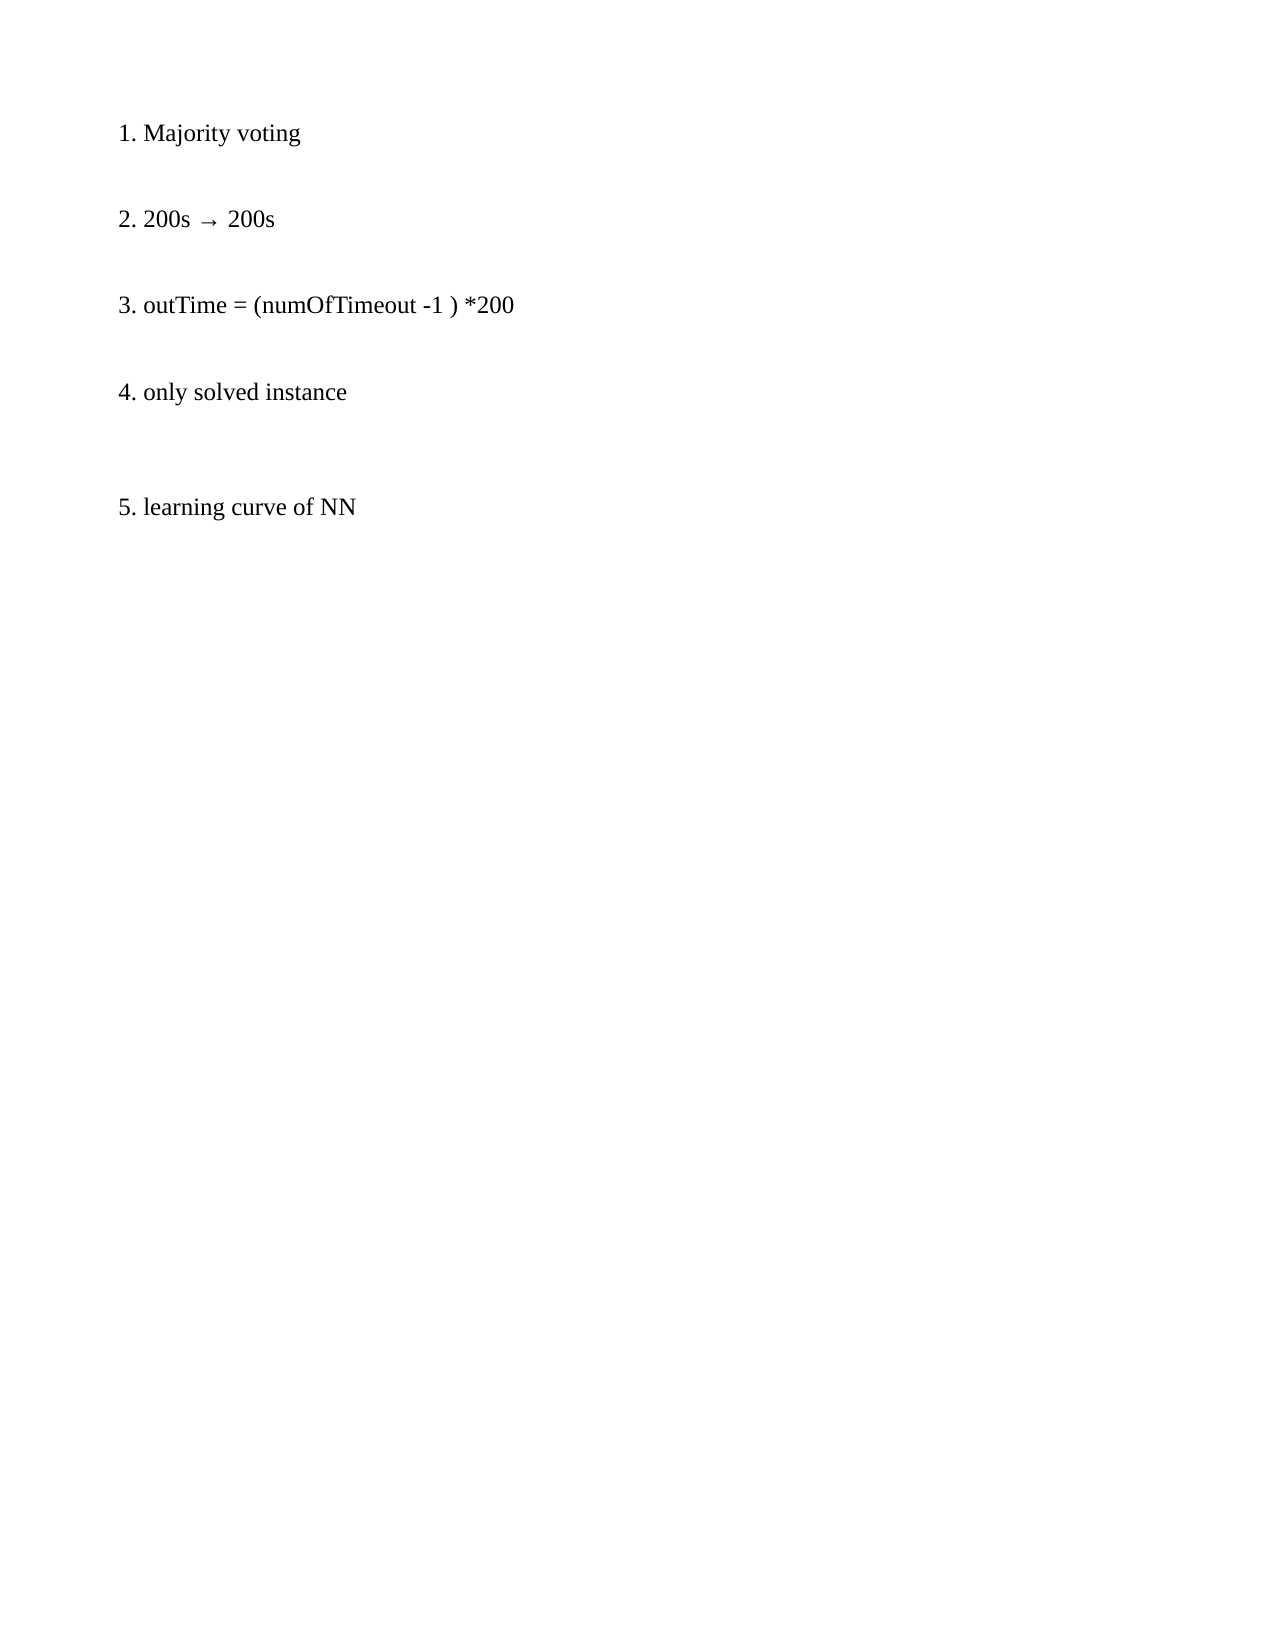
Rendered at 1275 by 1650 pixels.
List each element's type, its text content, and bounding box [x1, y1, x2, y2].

text 3. outTime = (numOfTimeout -1 ) *200 [118, 291, 1157, 319]
text 5. learning curve of NN [118, 492, 1157, 521]
text 2. 200s → 200s [118, 204, 1157, 233]
text 1. Majority voting [118, 118, 1157, 147]
text 4. only solved instance [118, 377, 1157, 406]
